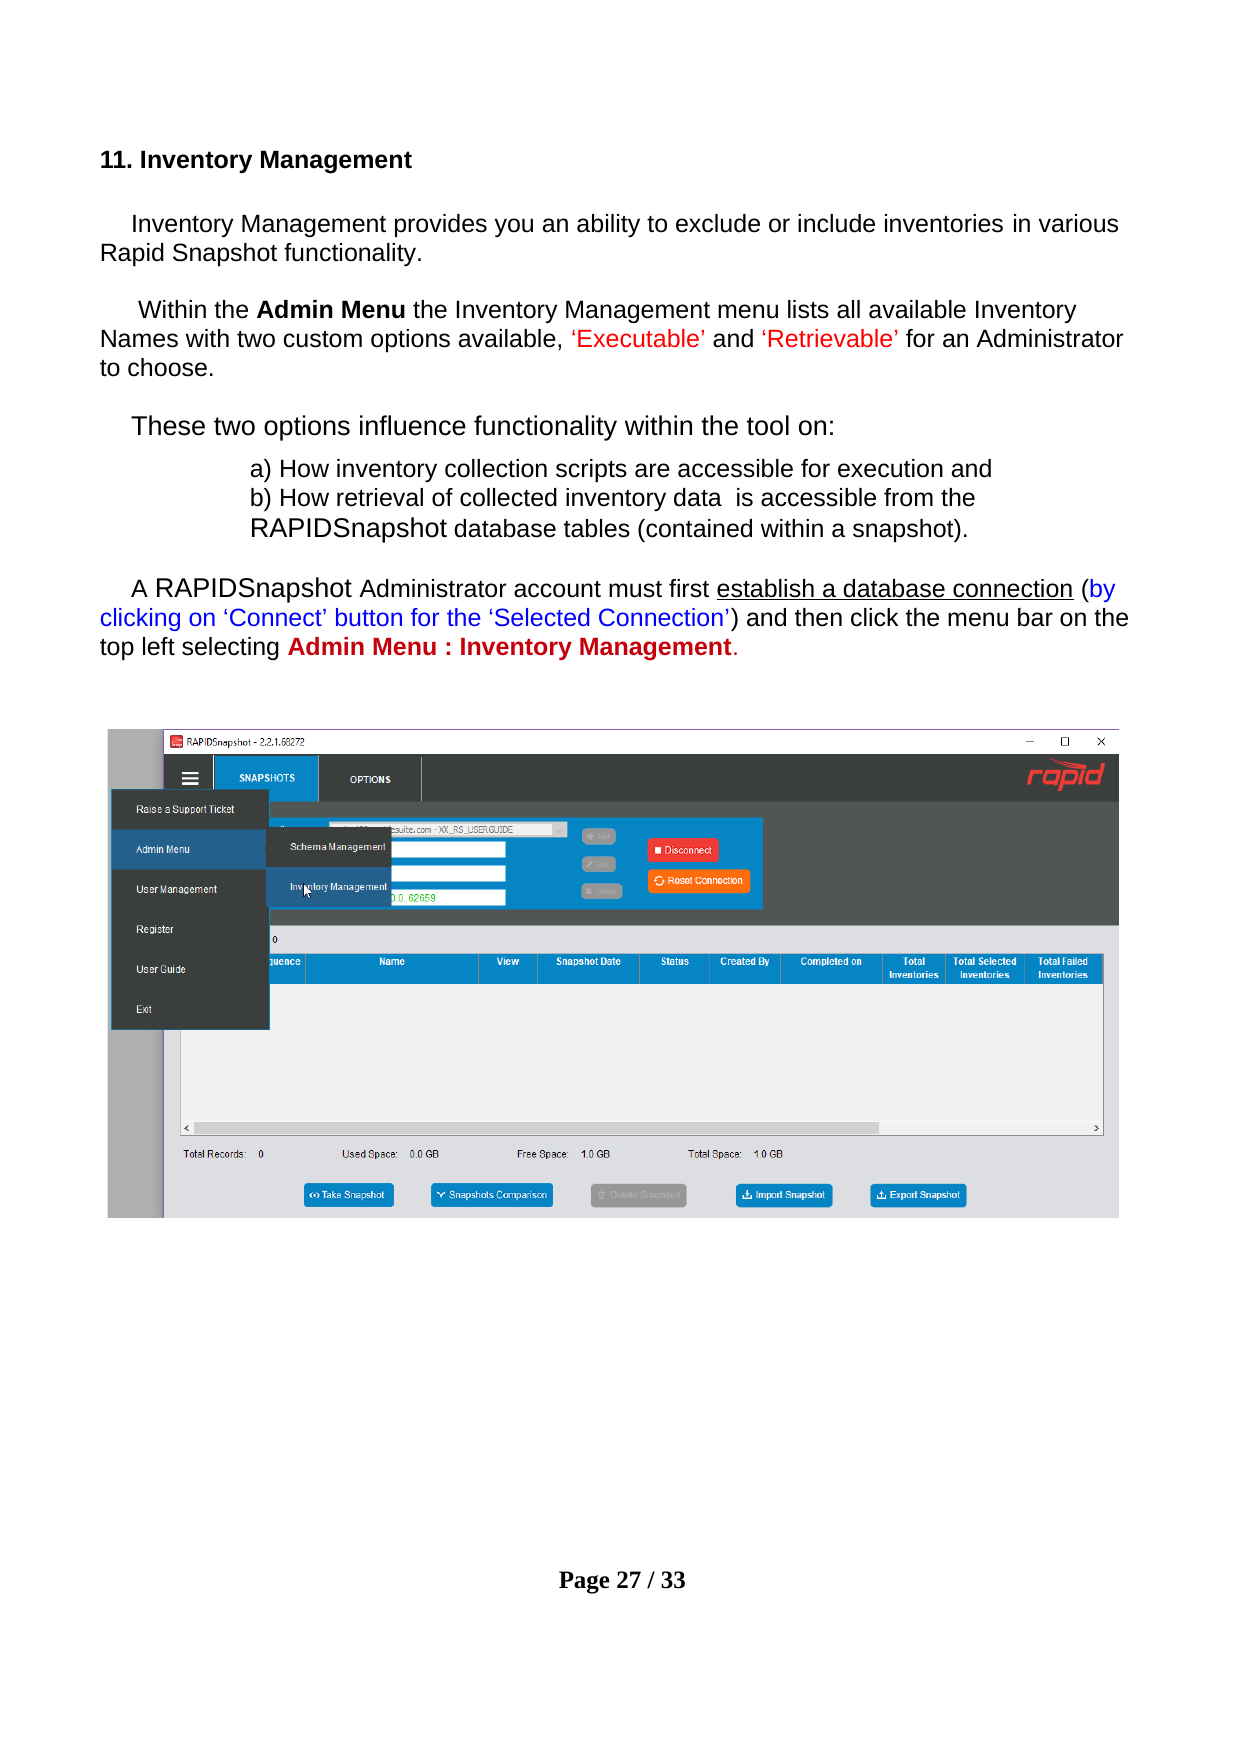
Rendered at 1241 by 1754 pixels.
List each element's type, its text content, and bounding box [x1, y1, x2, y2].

text A RAPIDSnapshot Administrator account must first establish a database connection (by clicking on ‘Connect’ button for the ‘Selected Connection’) and then click the menu bar on the top left selecting Admin Menu : Inventory Management. [99, 572, 1144, 660]
text a) How inventory collection scripts are accessible for execution and [249, 454, 1030, 483]
picture [107, 729, 1119, 1218]
text Within the Admin Menu the Inventory Management menu lists all available Inventory Names with two custom options available, ‘Executable’ and ‘Retrievable’ for an Administrator to choose. [99, 295, 1144, 382]
text These two options influence functionality within the tool on: [99, 410, 1144, 442]
text Inventory Management provides you an ability to exclude or include inventories in various Rapid Snapshot functionality. [99, 209, 1144, 267]
text b) How retrieval of collected inventory data is accessible from the RAPIDSnapshot database tables (contained within a snapshot). [249, 483, 1030, 543]
subtitle 11. Inventory Management [99, 145, 1144, 174]
